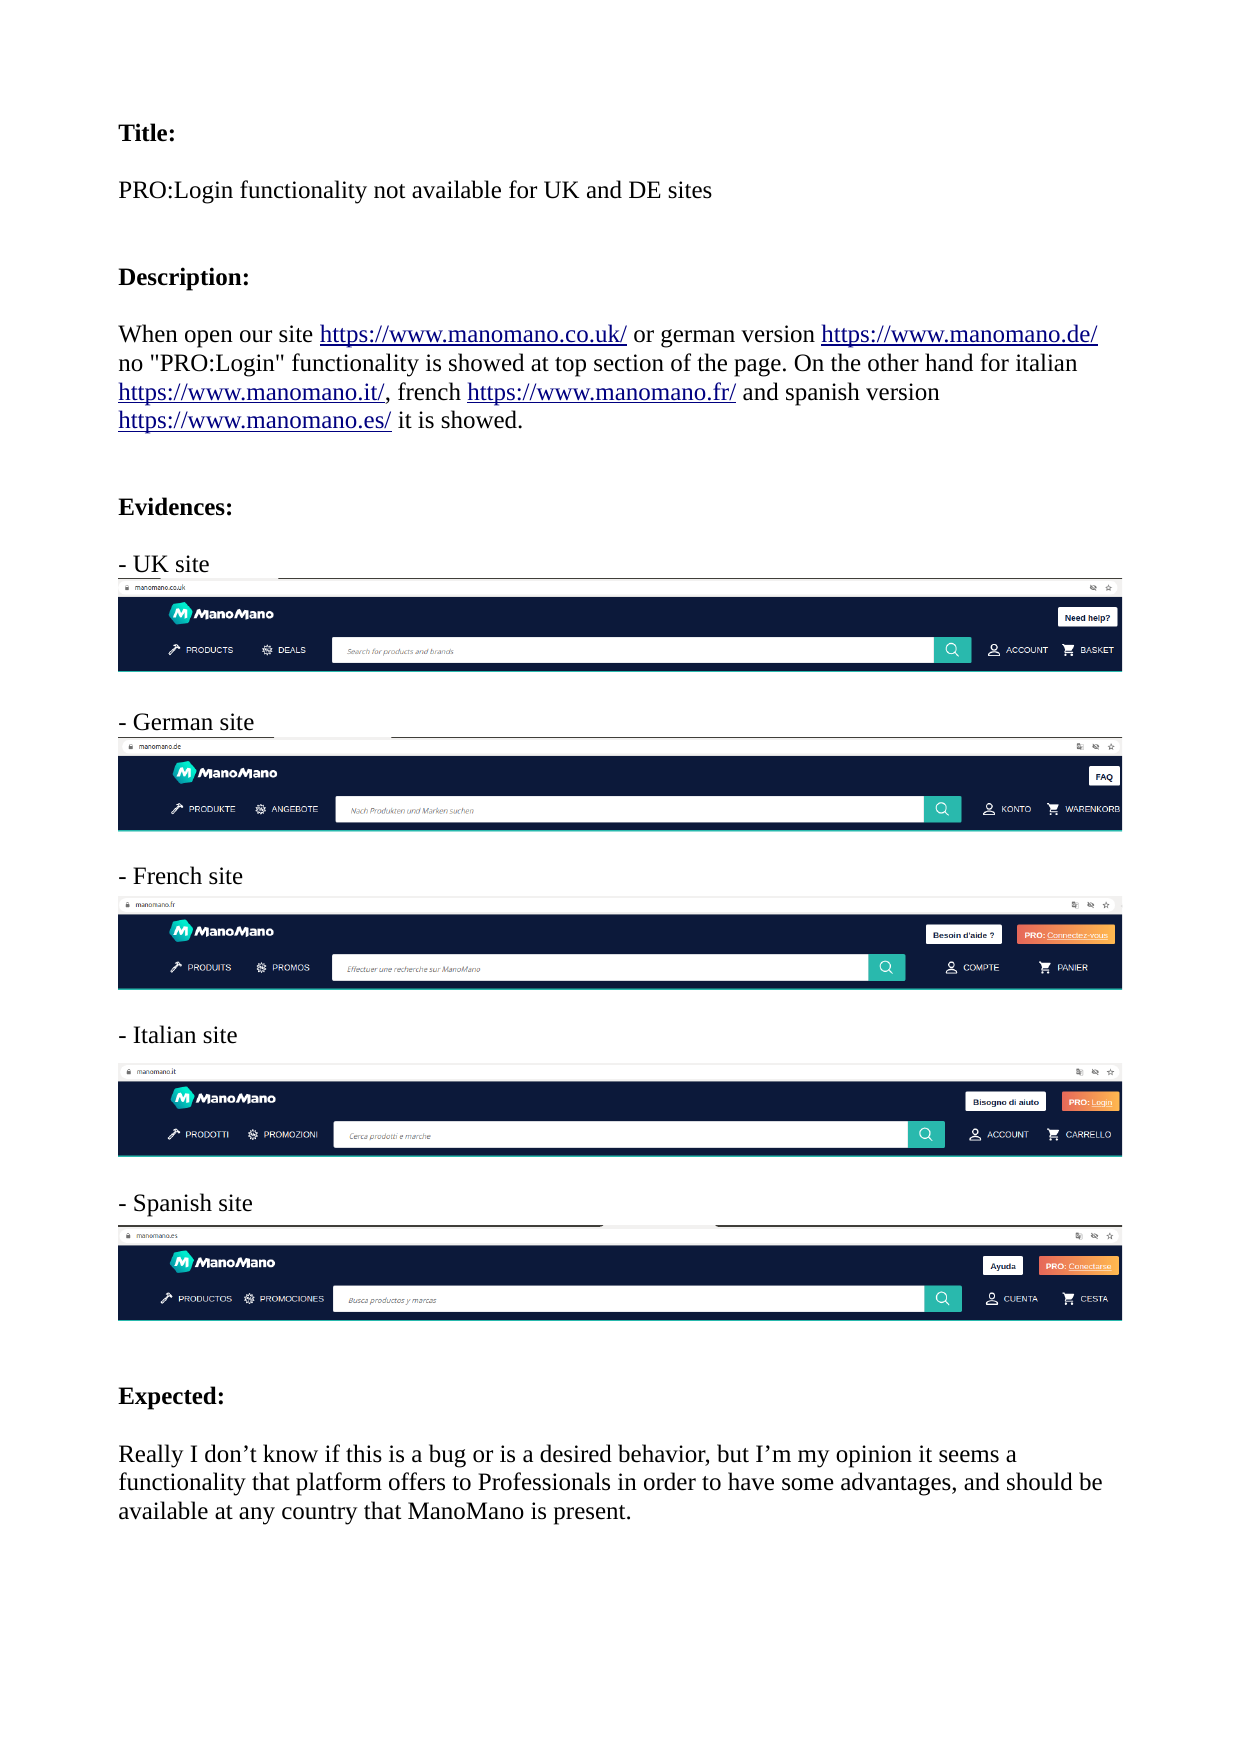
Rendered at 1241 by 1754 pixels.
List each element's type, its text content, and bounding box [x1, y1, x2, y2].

text Description: [118, 262, 1122, 291]
text - German site [118, 707, 1122, 736]
picture [118, 578, 1123, 679]
text - UK site [118, 549, 1122, 578]
text When open our site https://www.manomano.co.uk/ or german version https://www.manomano.de/ no "PRO:Login" functionality is showed at top section of the page. On the other hand for italian https://www.manomano.it/, french https://www.manomano.fr/ and spanish version https://www.manomano.es/ it is showed. [118, 319, 1122, 434]
text Title: [118, 118, 1122, 147]
text - French site [118, 861, 1122, 896]
text Really I don’t know if this is a bug or is a desired behavior, but I’m my opinion it seems a functionality that platform offers to Professionals in order to have some advantages, and should be available at any country that ManoMano is present. [118, 1410, 1122, 1525]
picture [118, 1225, 1123, 1324]
picture [118, 1063, 1123, 1159]
text Evidences: [118, 492, 1122, 521]
text - Spanish site [118, 1159, 1122, 1216]
text Expected: [118, 1381, 1122, 1410]
picture [118, 896, 1123, 992]
text - Italian site [118, 992, 1122, 1063]
text PRO:Login functionality not available for UK and DE sites [118, 176, 1122, 204]
picture [118, 737, 1123, 833]
